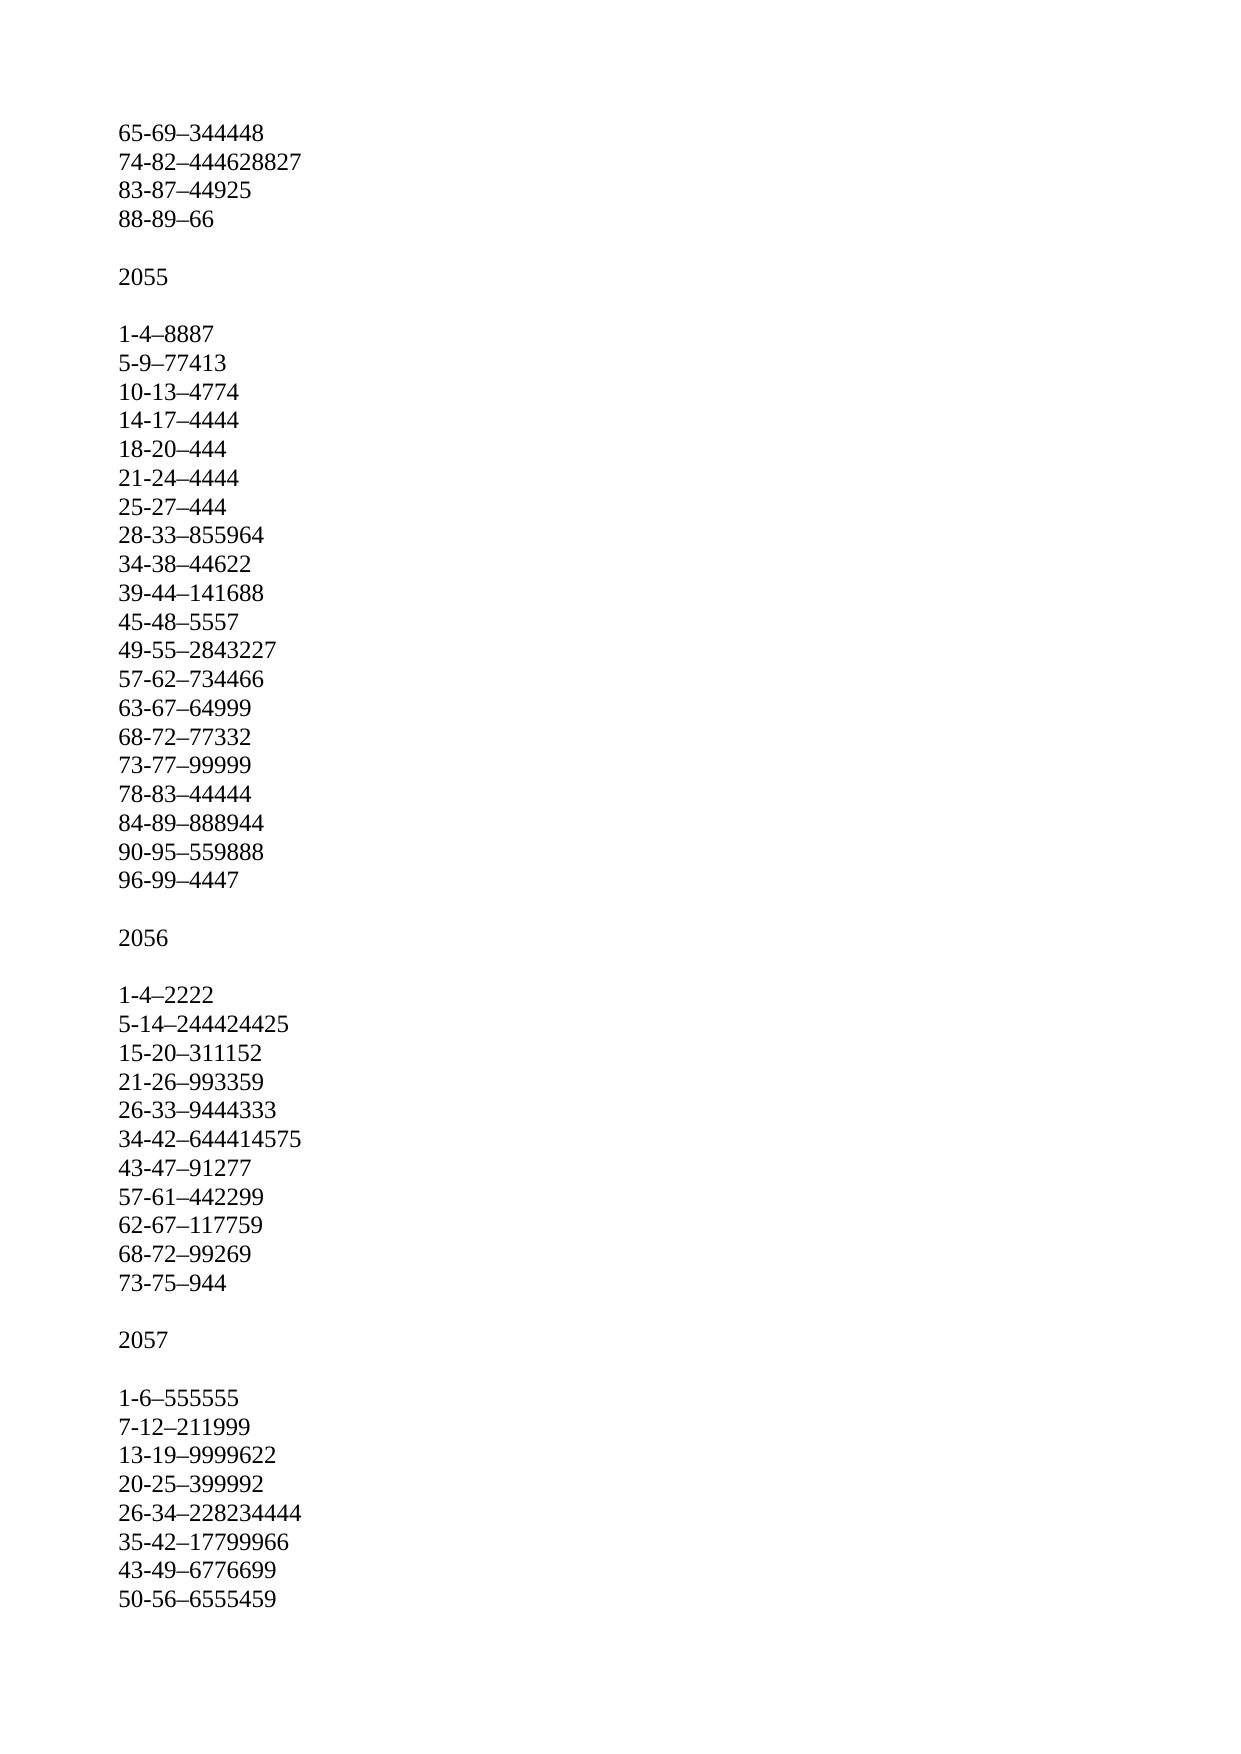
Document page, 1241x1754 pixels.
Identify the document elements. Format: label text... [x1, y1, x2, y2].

text 13-19–9999622 [118, 1441, 1122, 1469]
text 84-89–888944 [118, 808, 1122, 837]
text 63-67–64999 [118, 693, 1122, 722]
text 43-47–91277 [118, 1153, 1122, 1182]
text 96-99–4447 [118, 866, 1122, 894]
text 2057 [118, 1326, 1122, 1354]
text 28-33–855964 [118, 521, 1122, 549]
text 1-4–8887 [118, 319, 1122, 348]
text 25-27–444 [118, 492, 1122, 521]
text 49-55–2843227 [118, 636, 1122, 664]
text 35-42–17799966 [118, 1527, 1122, 1556]
text 14-17–4444 [118, 406, 1122, 434]
text 18-20–444 [118, 434, 1122, 463]
text 74-82–444628827 [118, 147, 1122, 176]
text 21-24–4444 [118, 463, 1122, 492]
text 57-61–442299 [118, 1182, 1122, 1211]
text 34-38–44622 [118, 549, 1122, 578]
text 65-69–344448 [118, 118, 1122, 147]
text 62-67–117759 [118, 1211, 1122, 1239]
text 1-6–555555 [118, 1383, 1122, 1412]
text 73-75–944 [118, 1268, 1122, 1297]
text 88-89–66 [118, 204, 1122, 233]
text 5-14–244424425 [118, 1009, 1122, 1038]
text 10-13–4774 [118, 377, 1122, 406]
text 20-25–399992 [118, 1469, 1122, 1498]
text 57-62–734466 [118, 664, 1122, 693]
text 2056 [118, 923, 1122, 952]
text 90-95–559888 [118, 837, 1122, 866]
text 68-72–99269 [118, 1239, 1122, 1268]
text 83-87–44925 [118, 176, 1122, 204]
text 26-33–9444333 [118, 1096, 1122, 1124]
text 1-4–2222 [118, 981, 1122, 1009]
text 78-83–44444 [118, 779, 1122, 808]
text 26-34–228234444 [118, 1498, 1122, 1527]
text 21-26–993359 [118, 1067, 1122, 1096]
text 68-72–77332 [118, 722, 1122, 751]
text 2055 [118, 262, 1122, 291]
text 45-48–5557 [118, 607, 1122, 636]
text 7-12–211999 [118, 1412, 1122, 1441]
text 39-44–141688 [118, 578, 1122, 607]
text 73-77–99999 [118, 751, 1122, 779]
text 34-42–644414575 [118, 1124, 1122, 1153]
text 50-56–6555459 [118, 1584, 1122, 1613]
text 43-49–6776699 [118, 1556, 1122, 1584]
text 15-20–311152 [118, 1038, 1122, 1067]
text 5-9–77413 [118, 348, 1122, 377]
